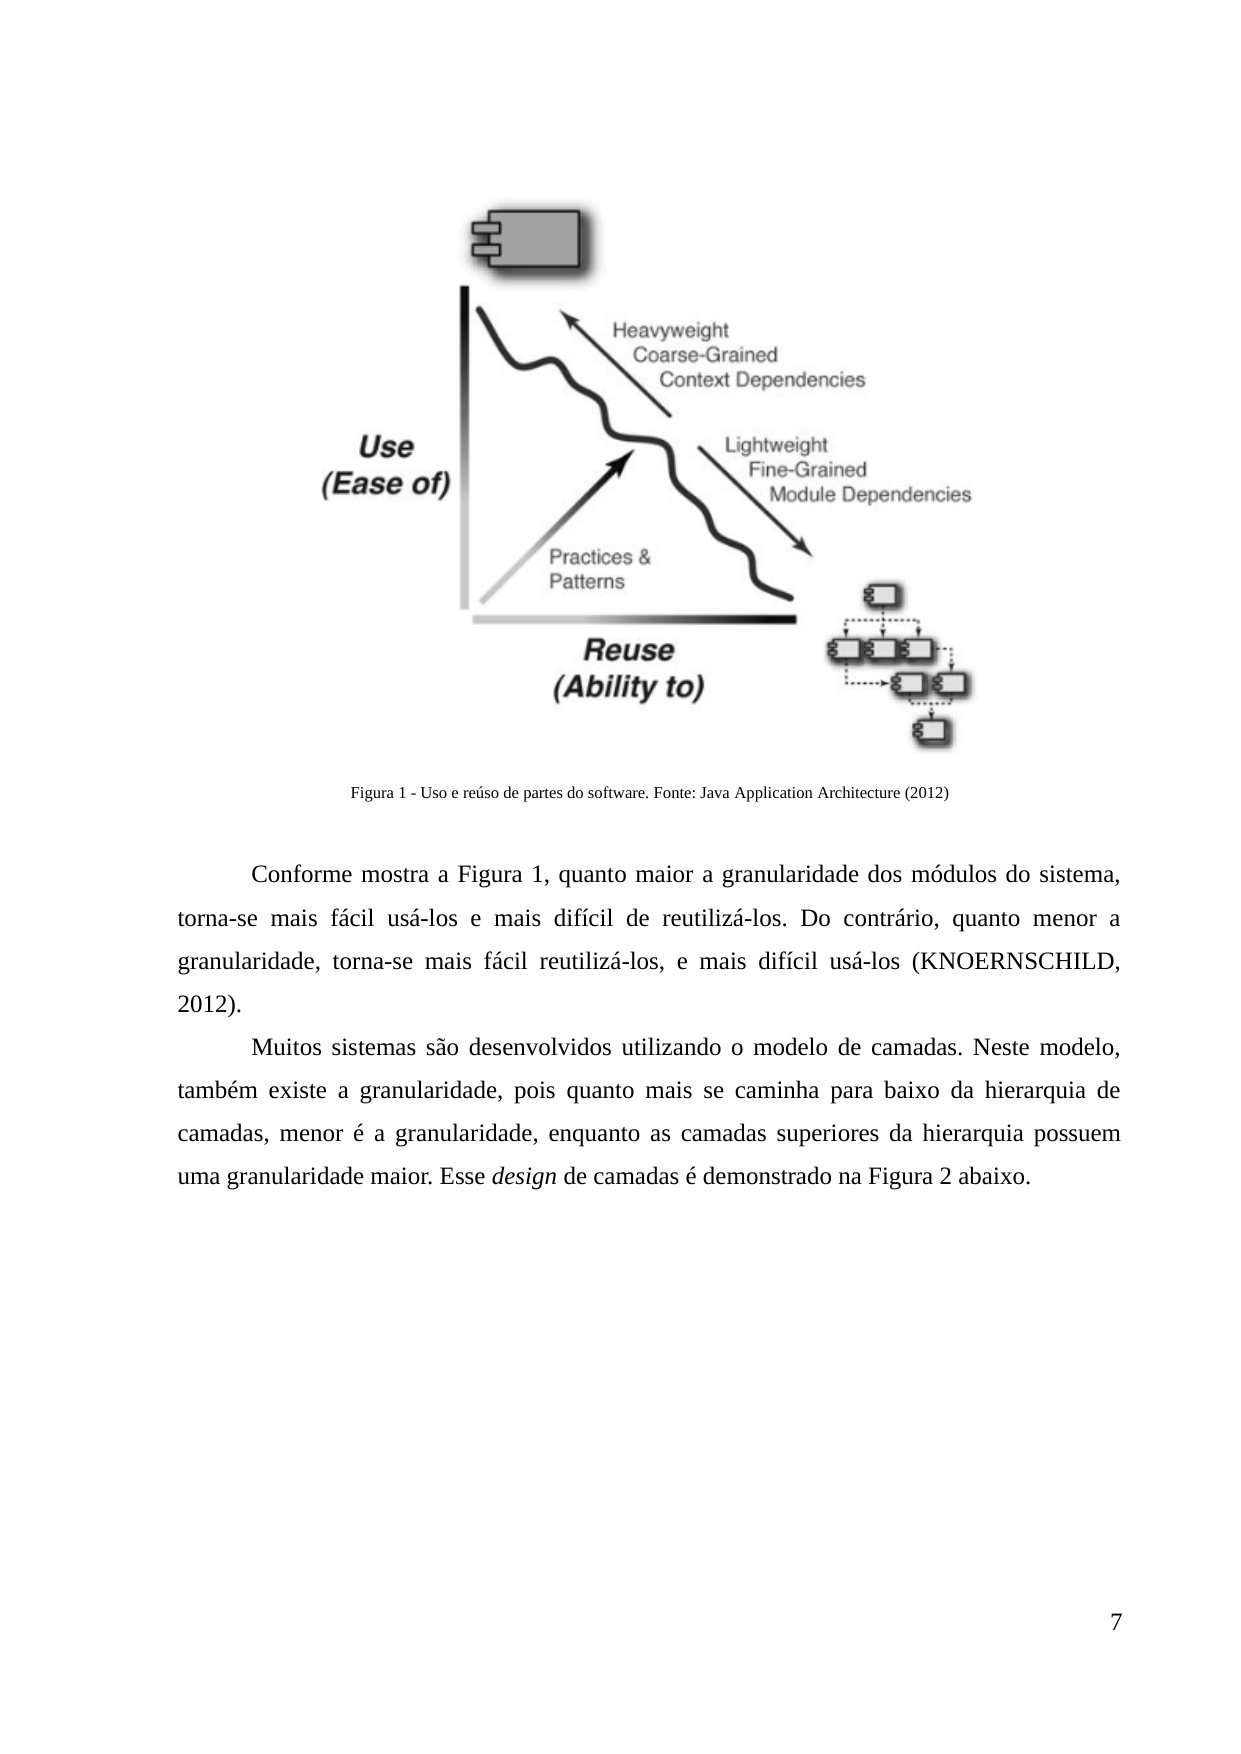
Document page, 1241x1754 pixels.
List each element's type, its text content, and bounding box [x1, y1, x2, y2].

text Figura 1 - Uso e reúso de partes do software. Fonte: Java Application Architecture (2012) [283, 783, 1016, 802]
text Conforme mostra a Figura 1, quanto maior a granularidade dos módulos do sistema, torna-se mais fácil usá-los e mais difícil de reutilizá-los. Do contrário, quanto menor a granularidade, torna-se mais fácil reutilizá-los, e mais difícil usá-los (KNOERNSCHILD, 2012). [177, 859, 1122, 1018]
text Muitos sistemas são desenvolvidos utilizando o modelo de camadas. Neste modelo, também existe a granularidade, pois quanto mais se caminha para baixo da hierarquia de camadas, menor é a granularidade, enquanto as camadas superiores da hierarquia possuem uma granularidade maior. Esse design de camadas é demonstrado na Figura 2 abaixo. [177, 1032, 1122, 1190]
picture [283, 177, 1016, 783]
